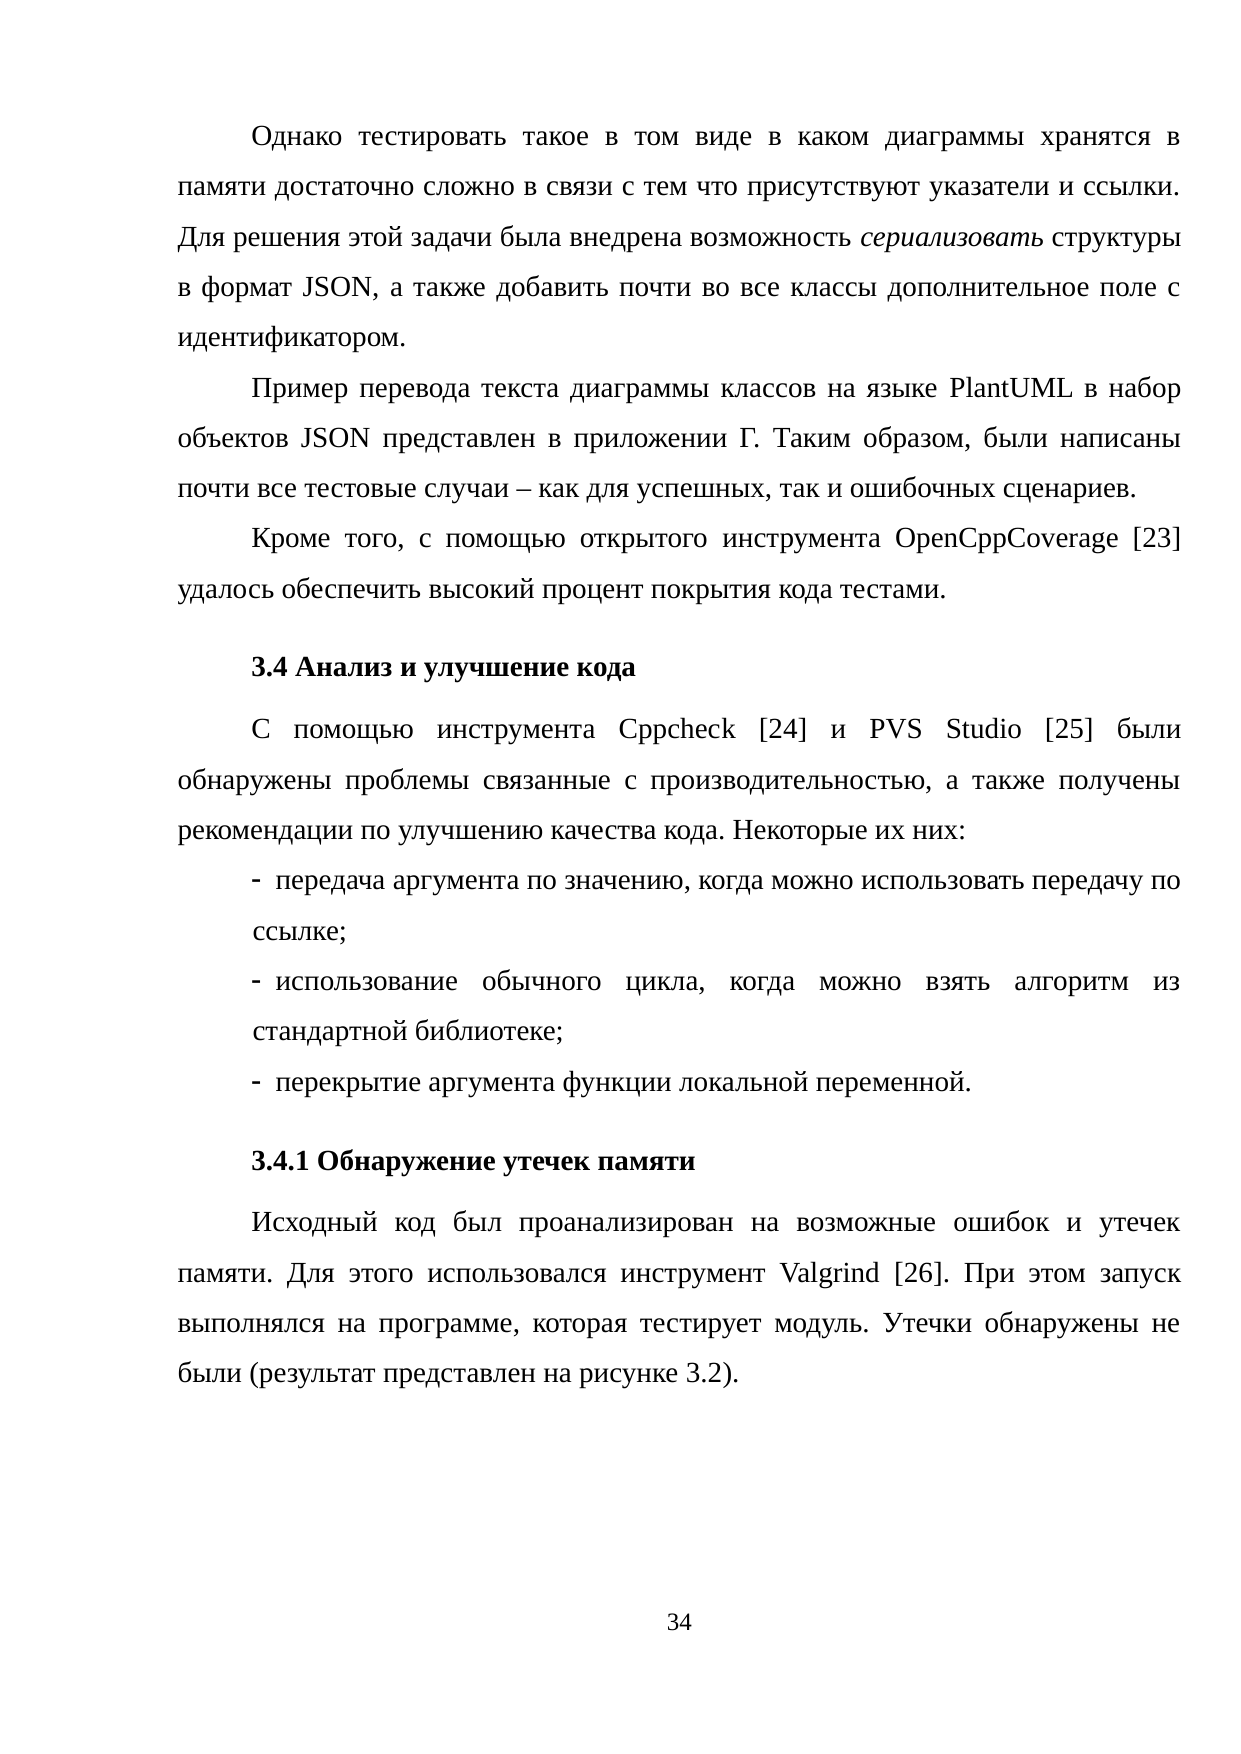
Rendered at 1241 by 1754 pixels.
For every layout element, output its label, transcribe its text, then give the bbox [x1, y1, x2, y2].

text Однако тестировать такое в том виде в каком диаграммы хранятся в памяти достаточно сложно в связи с тем что присутствуют указатели и ссылки. Для решения этой задачи была внедрена возможность сериализовать структуры в формат JSON, а также добавить почти во все классы дополнительное поле с идентификатором. [177, 118, 1181, 353]
subtitle Анализ и улучшение кода [177, 649, 1181, 683]
list передача аргумента по значению, когда можно использовать передачу по ссылке; [251, 862, 1181, 946]
text Кроме того, с помощью открытого инструмента OpenCppCoverage [23] удалось обеспечить высокий процент покрытия кода тестами. [177, 521, 1181, 604]
list перекрытие аргумента функции локальной переменной. [251, 1064, 1181, 1097]
list использование обычного цикла, когда можно взять алгоритм из стандартной библиотеке; [251, 963, 1181, 1047]
text Пример перевода текста диаграммы классов на языке PlantUML в набор объектов JSON представлен в приложении Г. Таким образом, были написаны почти все тестовые случаи – как для успешных, так и ошибочных сценариев. [177, 370, 1181, 504]
subtitle Обнаружение утечек памяти [177, 1143, 1181, 1176]
text Исходный код был проанализирован на возможные ошибок и утечек памяти. Для этого использовался инструмент Valgrind [26]. При этом запуск выполнялся на программе, которая тестирует модуль. Утечки обнаружены не были (результат представлен на рисунке 3.2). [177, 1204, 1181, 1389]
text С помощью инструмента Cppcheck [24] и PVS Studio [25] были обнаружены проблемы связанные с производительностью, а также получены рекомендации по улучшению качества кода. Некоторые их них: [177, 711, 1181, 846]
